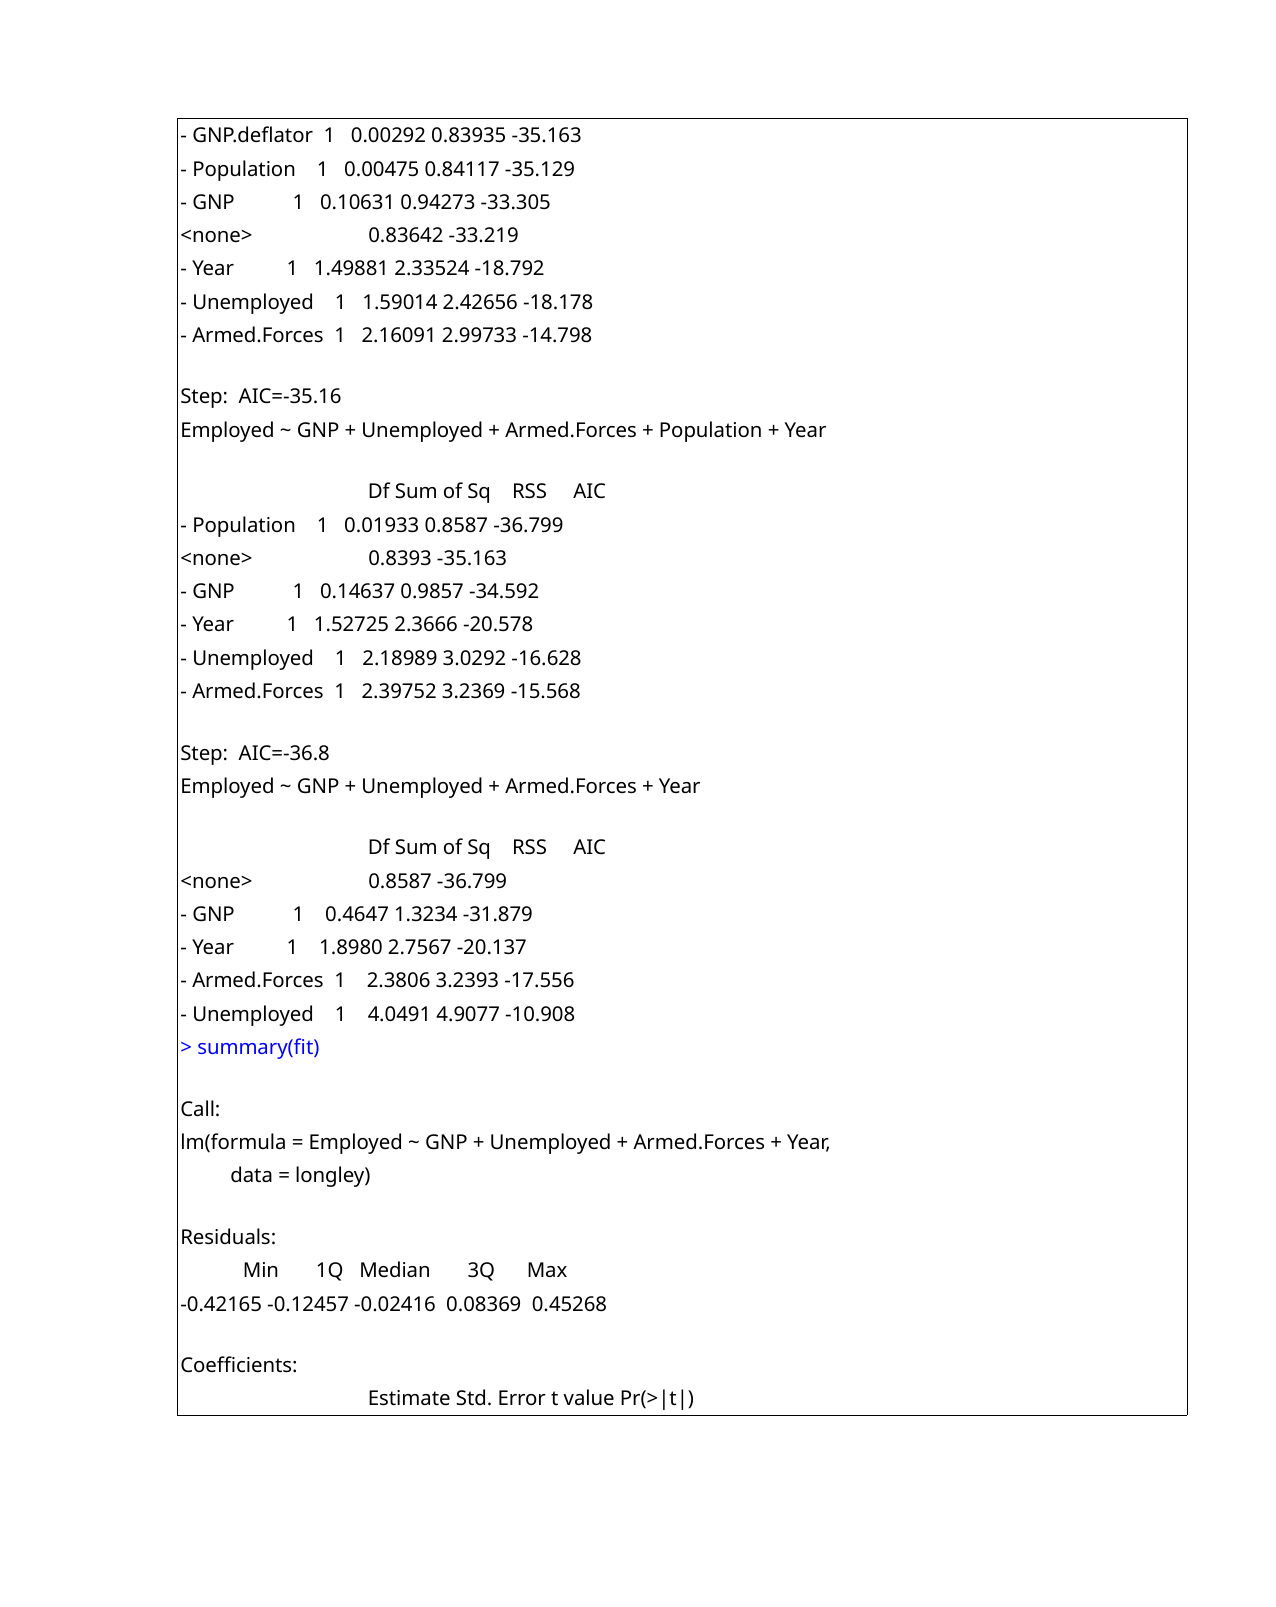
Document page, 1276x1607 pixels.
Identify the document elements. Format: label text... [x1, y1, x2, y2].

table_header - GNP.deflator 1 0.00292 0.83935 -35.163 - Population 1 0.00475 0.84117 -35.129 - GNP 1 0.10631 0.94273 -33.305 <none> 0.83642 -33.219 - Year 1 1.49881 2.33524 -18.792 - Unemployed 1 1.59014 2.42656 -18.178 - Armed.Forces 1 2.16091 2.99733 -14.798 Step: AIC=-35.16 Employed ~ GNP + Unemployed + Armed.Forces + Population + Year Df Sum of Sq RSS AIC - Population 1 0.01933 0.8587 -36.799 <none> 0.8393 -35.163 - GNP 1 0.14637 0.9857 -34.592 - Year 1 1.52725 2.3666 -20.578 - Unemployed 1 2.18989 3.0292 -16.628 - Armed.Forces 1 2.39752 3.2369 -15.568 Step: AIC=-36.8 Employed ~ GNP + Unemployed + Armed.Forces + Year Df Sum of Sq RSS AIC <none> 0.8587 -36.799 - GNP 1 0.4647 1.3234 -31.879 - Year 1 1.8980 2.7567 -20.137 - Armed.Forces 1 2.3806 3.2393 -17.556 - Unemployed 1 4.0491 4.9077 -10.908 > summary(fit) Call: lm(formula = Employed ~ GNP + Unemployed + Armed.Forces + Year, data = longley) Residuals: Min 1Q Median 3Q Max -0.42165 -0.12457 -0.02416 0.08369 0.45268 Coefficients: Estimate Std. Error t value Pr(>|t|) [178, 119, 1187, 1415]
